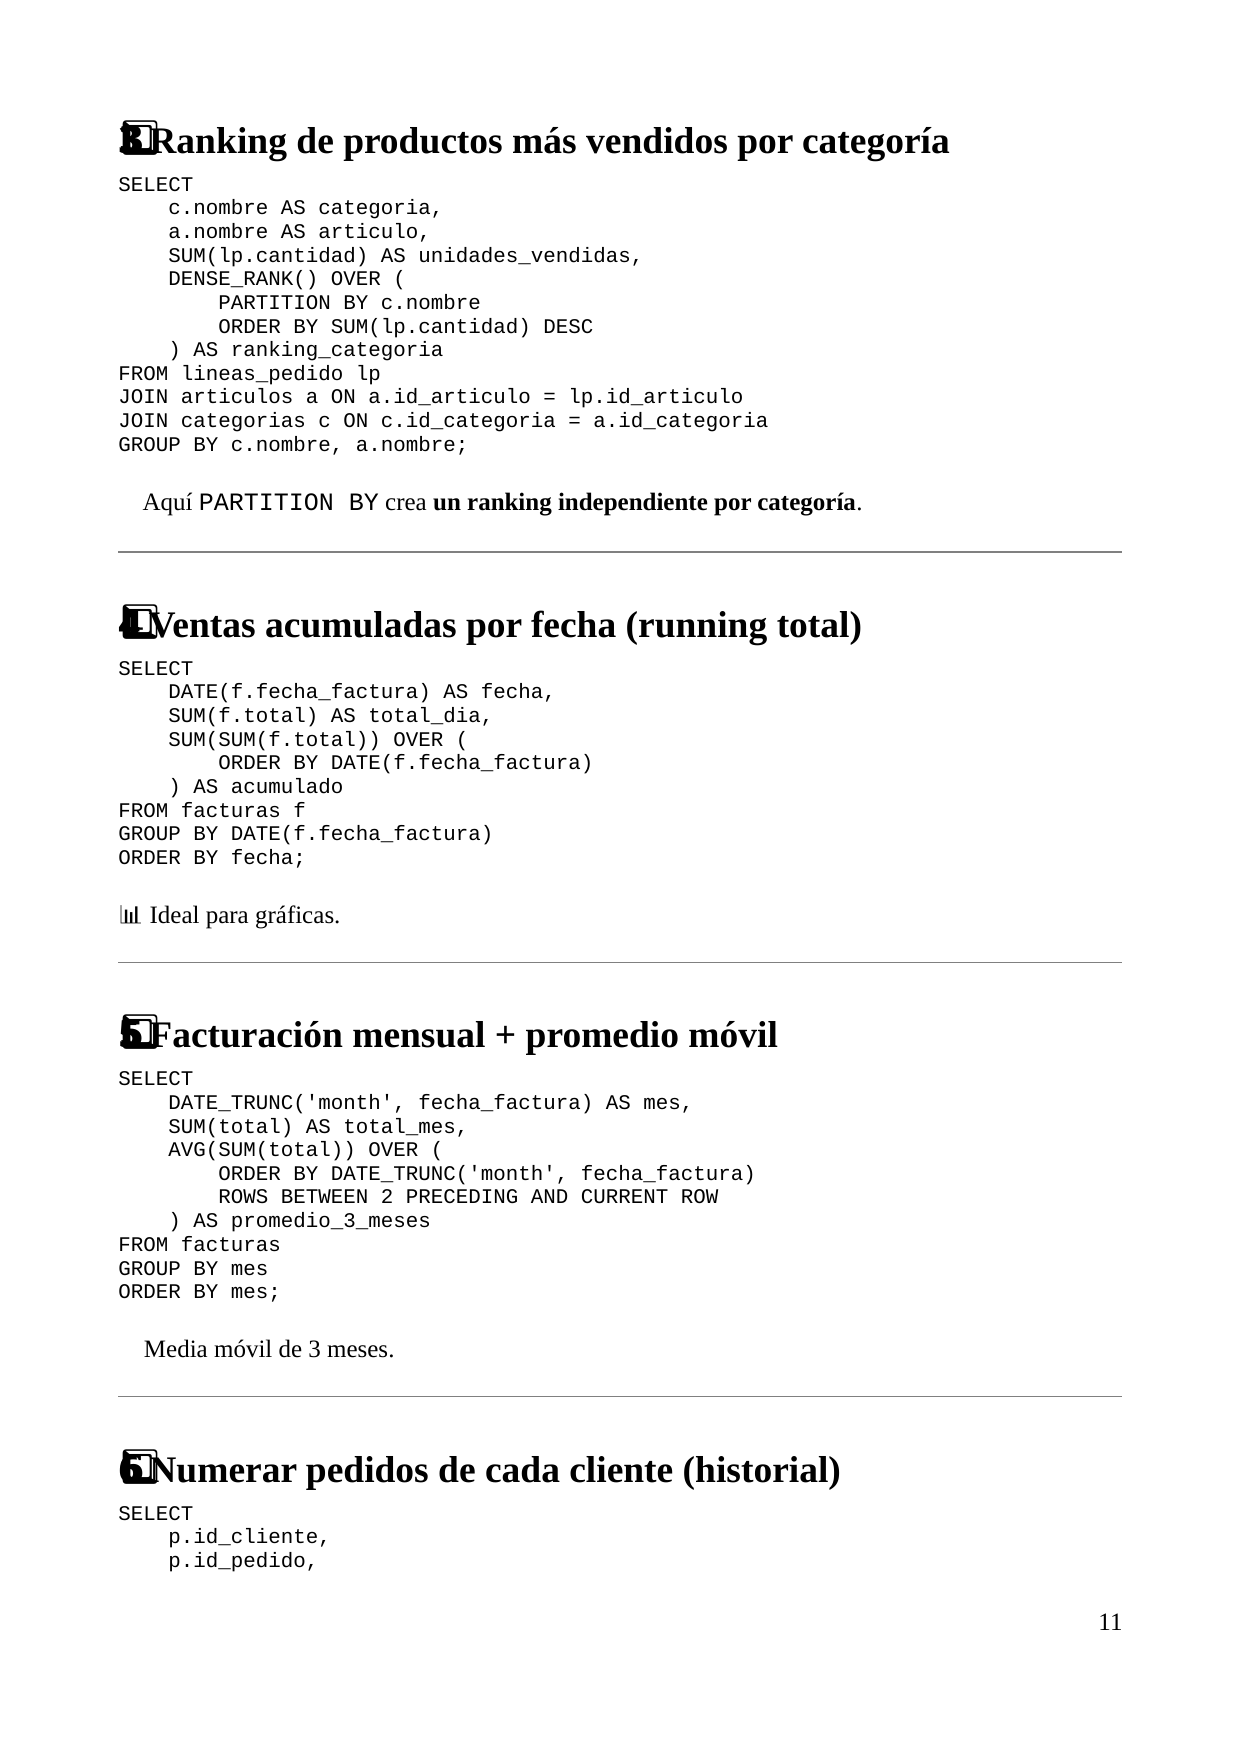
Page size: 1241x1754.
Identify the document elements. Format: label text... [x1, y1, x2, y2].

text p.id_pedido, [118, 1550, 1122, 1573]
text SUM(SUM(f.total)) OVER ( [118, 729, 1122, 752]
text ORDER BY mes; [118, 1281, 1122, 1305]
text AVG(SUM(total)) OVER ( [118, 1139, 1122, 1163]
text GROUP BY c.nombre, a.nombre; [118, 434, 1122, 457]
subtitle 3️⃣ Ranking de productos más vendidos por categoría [118, 118, 1122, 161]
text DATE_TRUNC('month', fecha_factura) AS mes, [118, 1092, 1122, 1116]
text SELECT [118, 1503, 1122, 1526]
text ORDER BY DATE_TRUNC('month', fecha_factura) [118, 1163, 1122, 1187]
text ORDER BY fecha; [118, 847, 1122, 871]
text ORDER BY DATE(f.fecha_factura) [118, 752, 1122, 776]
text PARTITION BY c.nombre [118, 292, 1122, 316]
text ) AS promedio_3_meses [118, 1210, 1122, 1234]
text FROM lineas_pedido lp [118, 363, 1122, 387]
text 📊 Ideal para gráficas. [118, 900, 1122, 929]
text SUM(lp.cantidad) AS unidades_vendidas, [118, 245, 1122, 268]
text DENSE_RANK() OVER ( [118, 268, 1122, 292]
text ) AS acumulado [118, 776, 1122, 799]
text ROWS BETWEEN 2 PRECEDING AND CURRENT ROW [118, 1187, 1122, 1210]
text c.nombre AS categoria, [118, 197, 1122, 221]
text ORDER BY SUM(lp.cantidad) DESC [118, 316, 1122, 339]
text 📌 Media móvil de 3 meses. [118, 1334, 1122, 1363]
text SUM(f.total) AS total_dia, [118, 705, 1122, 729]
text ) AS ranking_categoria [118, 339, 1122, 363]
text DATE(f.fecha_factura) AS fecha, [118, 681, 1122, 705]
subtitle 4️⃣ Ventas acumuladas por fecha (running total) [118, 602, 1122, 645]
text SELECT [118, 658, 1122, 681]
text GROUP BY mes [118, 1257, 1122, 1281]
text FROM facturas [118, 1234, 1122, 1257]
text SELECT [118, 174, 1122, 197]
text a.nombre AS articulo, [118, 221, 1122, 245]
text SUM(total) AS total_mes, [118, 1116, 1122, 1139]
text 📌 Aquí PARTITION BY crea un ranking independiente por categoría. [118, 487, 1122, 518]
text FROM facturas f [118, 799, 1122, 823]
subtitle 5️⃣ Facturación mensual + promedio móvil [118, 1013, 1122, 1056]
text JOIN categorias c ON c.id_categoria = a.id_categoria [118, 410, 1122, 434]
text JOIN articulos a ON a.id_articulo = lp.id_articulo [118, 387, 1122, 410]
text GROUP BY DATE(f.fecha_factura) [118, 823, 1122, 847]
text p.id_cliente, [118, 1526, 1122, 1550]
subtitle 6️⃣ Numerar pedidos de cada cliente (historial) [118, 1447, 1122, 1490]
text SELECT [118, 1068, 1122, 1092]
